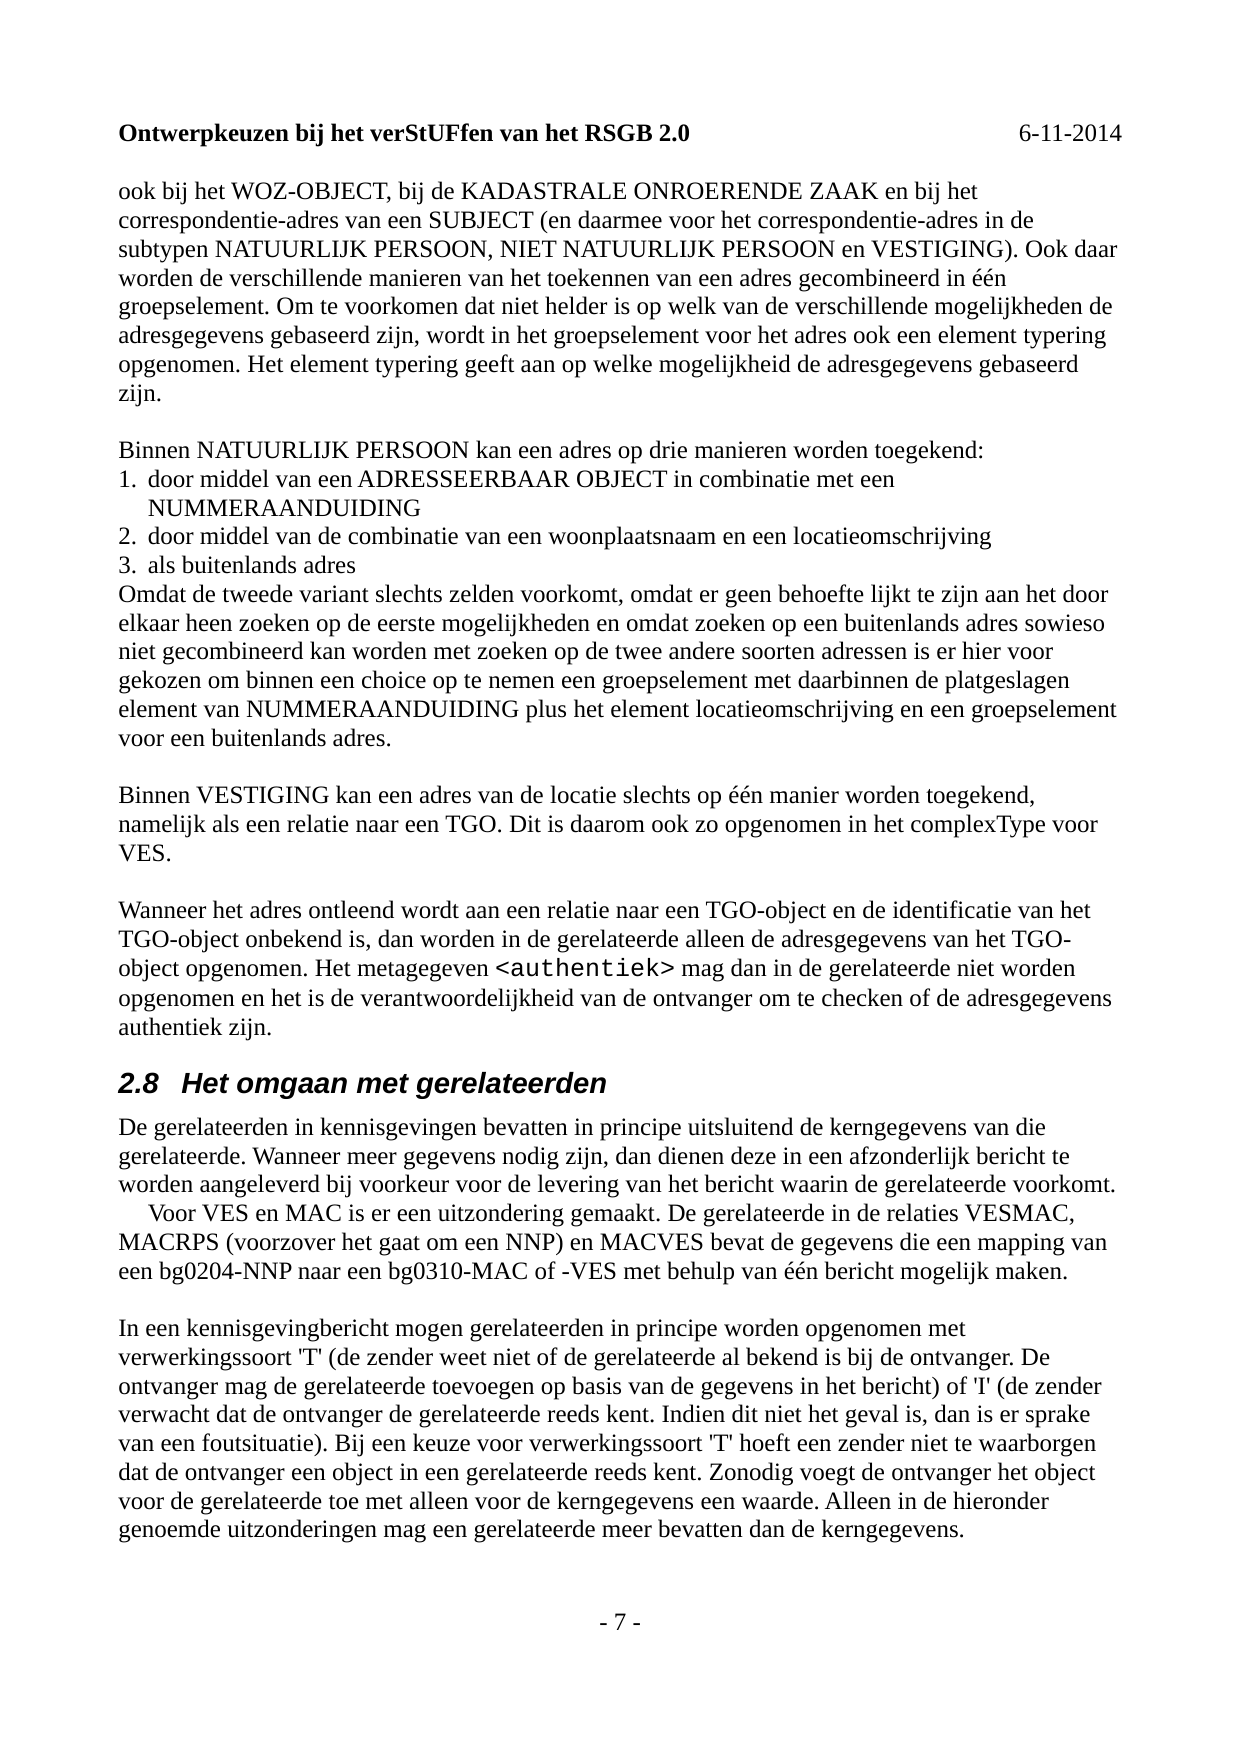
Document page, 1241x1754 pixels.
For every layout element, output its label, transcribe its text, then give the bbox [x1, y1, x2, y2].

text Omdat de tweede variant slechts zelden voorkomt, omdat er geen behoefte lijkt te zijn aan het door elkaar heen zoeken op de eerste mogelijkheden en omdat zoeken op een buitenlands adres sowieso niet gecombineerd kan worden met zoeken op de twee andere soorten adressen is er hier voor gekozen om binnen een choice op te nemen een groepselement met daarbinnen de platgeslagen element van NUMMERAANDUIDING plus het element locatieomschrijving en een groepselement voor een buitenlands adres. [118, 579, 1122, 751]
text ook bij het WOZ-OBJECT, bij de KADASTRALE ONROERENDE ZAAK en bij het correspondentie-adres van een SUBJECT (en daarmee voor het correspondentie-adres in de subtypen NATUURLIJK PERSOON, NIET NATUURLIJK PERSOON en VESTIGING). Ook daar worden de verschillende manieren van het toekennen van een adres gecombineerd in één groepselement. Om te voorkomen dat niet helder is op welk van de verschillende mogelijkheden de adresgegevens gebaseerd zijn, wordt in het groepselement voor het adres ook een element typering opgenomen. Het element typering geeft aan op welke mogelijkheid de adresgegevens gebaseerd zijn. [118, 176, 1122, 406]
list als buitenlands adres [118, 550, 1122, 579]
text De gerelateerden in kennisgevingen bevatten in principe uitsluitend de kerngegevens van die gerelateerde. Wanneer meer gegevens nodig zijn, dan dienen deze in een afzonderlijk bericht te worden aangeleverd bij voorkeur voor de levering van het bericht waarin de gerelateerde voorkomt. [118, 1112, 1122, 1198]
list door middel van een ADRESSEERBAAR OBJECT in combinatie met een NUMMERAANDUIDING [118, 464, 1122, 521]
text Binnen NATUURLIJK PERSOON kan een adres op drie manieren worden toegekend: [118, 435, 1122, 464]
text Voor VES en MAC is er een uitzondering gemaakt. De gerelateerde in de relaties VESMAC, MACRPS (voorzover het gaat om een NNP) en MACVES bevat de gegevens die een mapping van een bg0204-NNP naar een bg0310-MAC of -VES met behulp van één bericht mogelijk maken. [118, 1198, 1122, 1284]
list door middel van de combinatie van een woonplaatsnaam en een locatieomschrijving [118, 521, 1122, 550]
text Binnen VESTIGING kan een adres van de locatie slechts op één manier worden toegekend, namelijk als een relatie naar een TGO. Dit is daarom ook zo opgenomen in het complexType voor VES. [118, 780, 1122, 866]
subtitle Het omgaan met gerelateerden [118, 1066, 1122, 1099]
text Wanneer het adres ontleend wordt aan een relatie naar een TGO-object en de identificatie van het TGO-object onbekend is, dan worden in de gerelateerde alleen de adresgegevens van het TGO-object opgenomen. Het metagegeven <authentiek> mag dan in de gerelateerde niet worden opgenomen en het is de verantwoordelijkheid van de ontvanger om te checken of de adresgegevens authentiek zijn. [118, 895, 1122, 1041]
text In een kennisgevingbericht mogen gerelateerden in principe worden opgenomen met verwerkingssoort 'T' (de zender weet niet of de gerelateerde al bekend is bij de ontvanger. De ontvanger mag de gerelateerde toevoegen op basis van de gegevens in het bericht) of 'I' (de zender verwacht dat de ontvanger de gerelateerde reeds kent. Indien dit niet het geval is, dan is er sprake van een foutsituatie). Bij een keuze voor verwerkingssoort 'T' hoeft een zender niet te waarborgen dat de ontvanger een object in een gerelateerde reeds kent. Zonodig voegt de ontvanger het object voor de gerelateerde toe met alleen voor de kerngegevens een waarde. Alleen in de hieronder genoemde uitzonderingen mag een gerelateerde meer bevatten dan de kerngegevens. [118, 1313, 1122, 1543]
